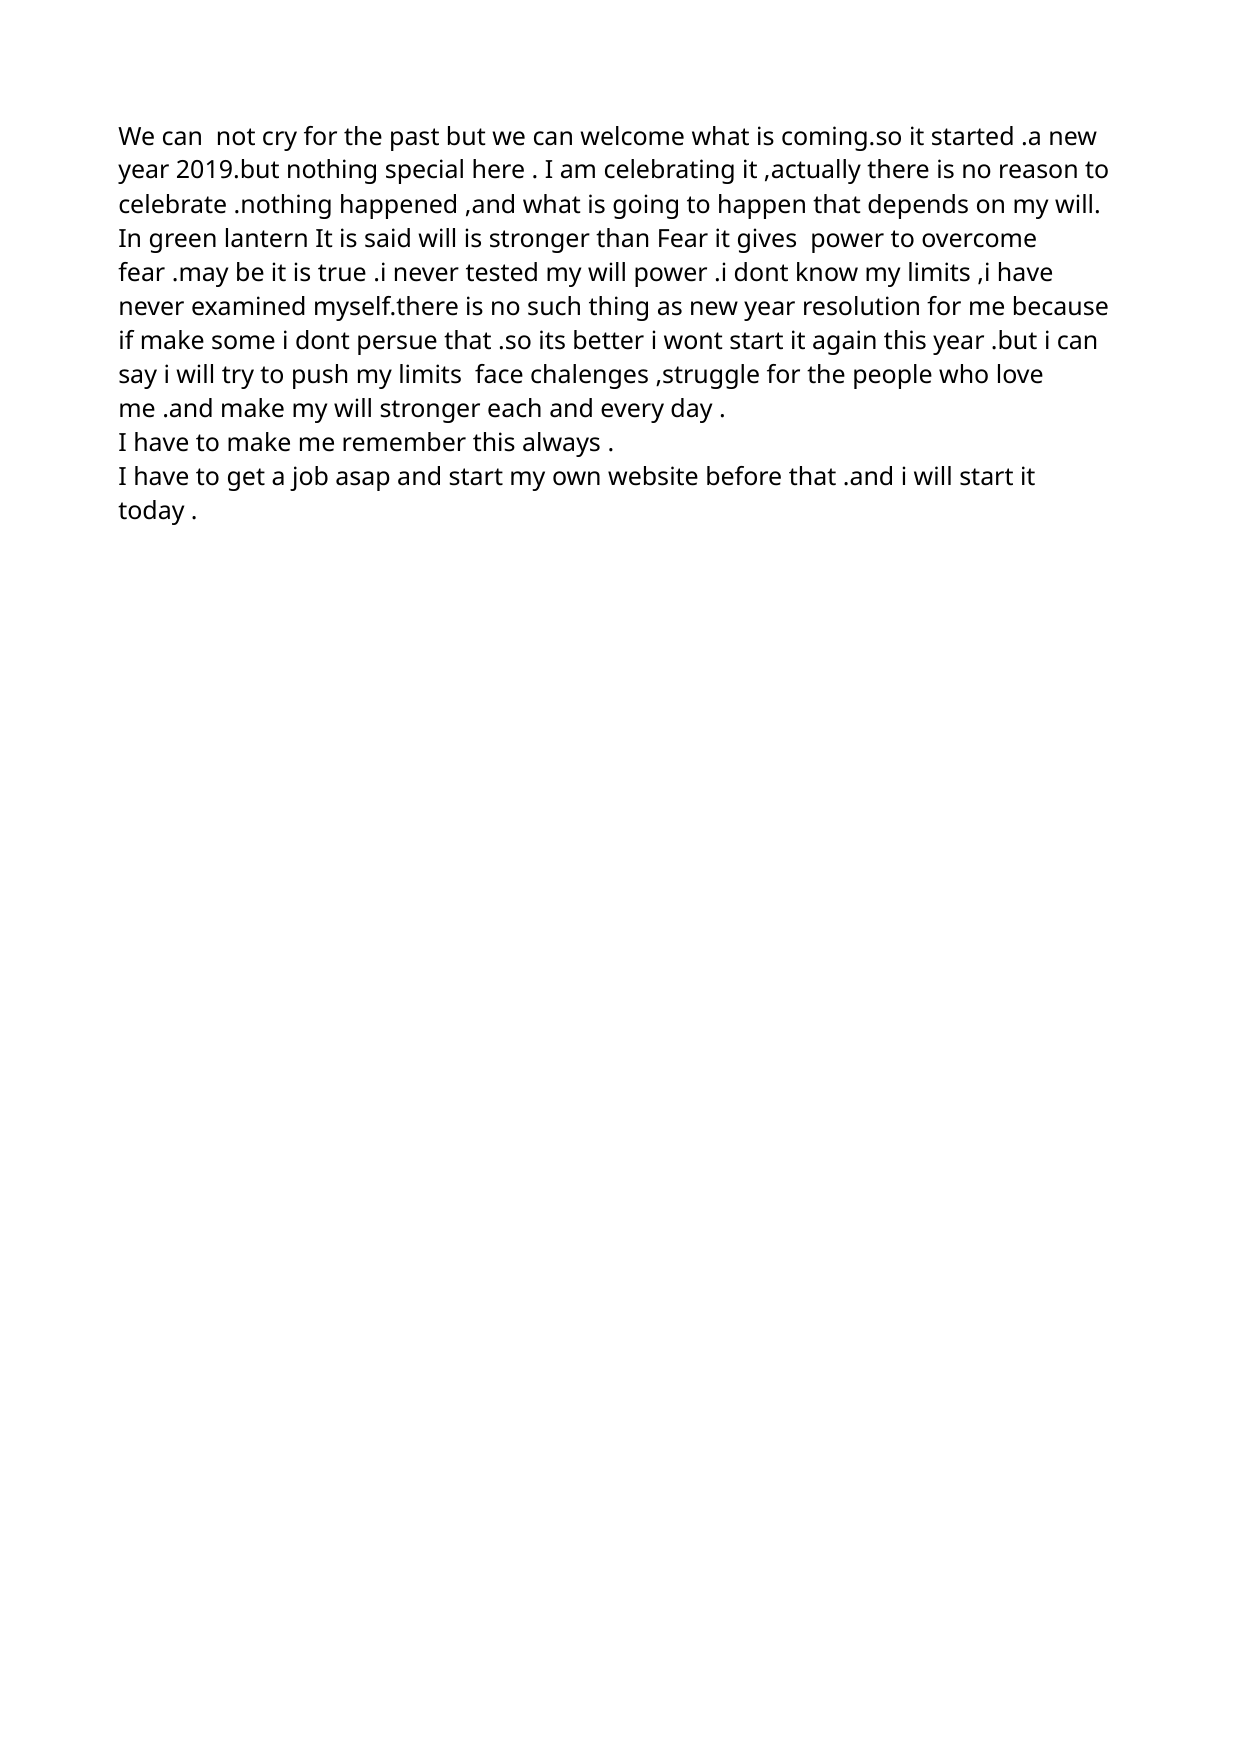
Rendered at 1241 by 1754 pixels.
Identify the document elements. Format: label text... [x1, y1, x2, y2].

text We can not cry for the past but we can welcome what is coming.so it started .a new year 2019.but nothing special here . I am celebrating it ,actually there is no reason to celebrate .nothing happened ,and what is going to happen that depends on my will. [118, 118, 1122, 220]
text I have to get a job asap and start my own website before that .and i will start it today . [118, 459, 1122, 527]
text I have to make me remember this always . [118, 425, 1122, 459]
text In green lantern It is said will is stronger than Fear it gives power to overcome fear .may be it is true .i never tested my will power .i dont know my limits ,i have never examined myself.there is no such thing as new year resolution for me because if make some i dont persue that .so its better i wont start it again this year .but i can say i will try to push my limits face chalenges ,struggle for the people who love me .and make my will stronger each and every day . [118, 220, 1122, 425]
